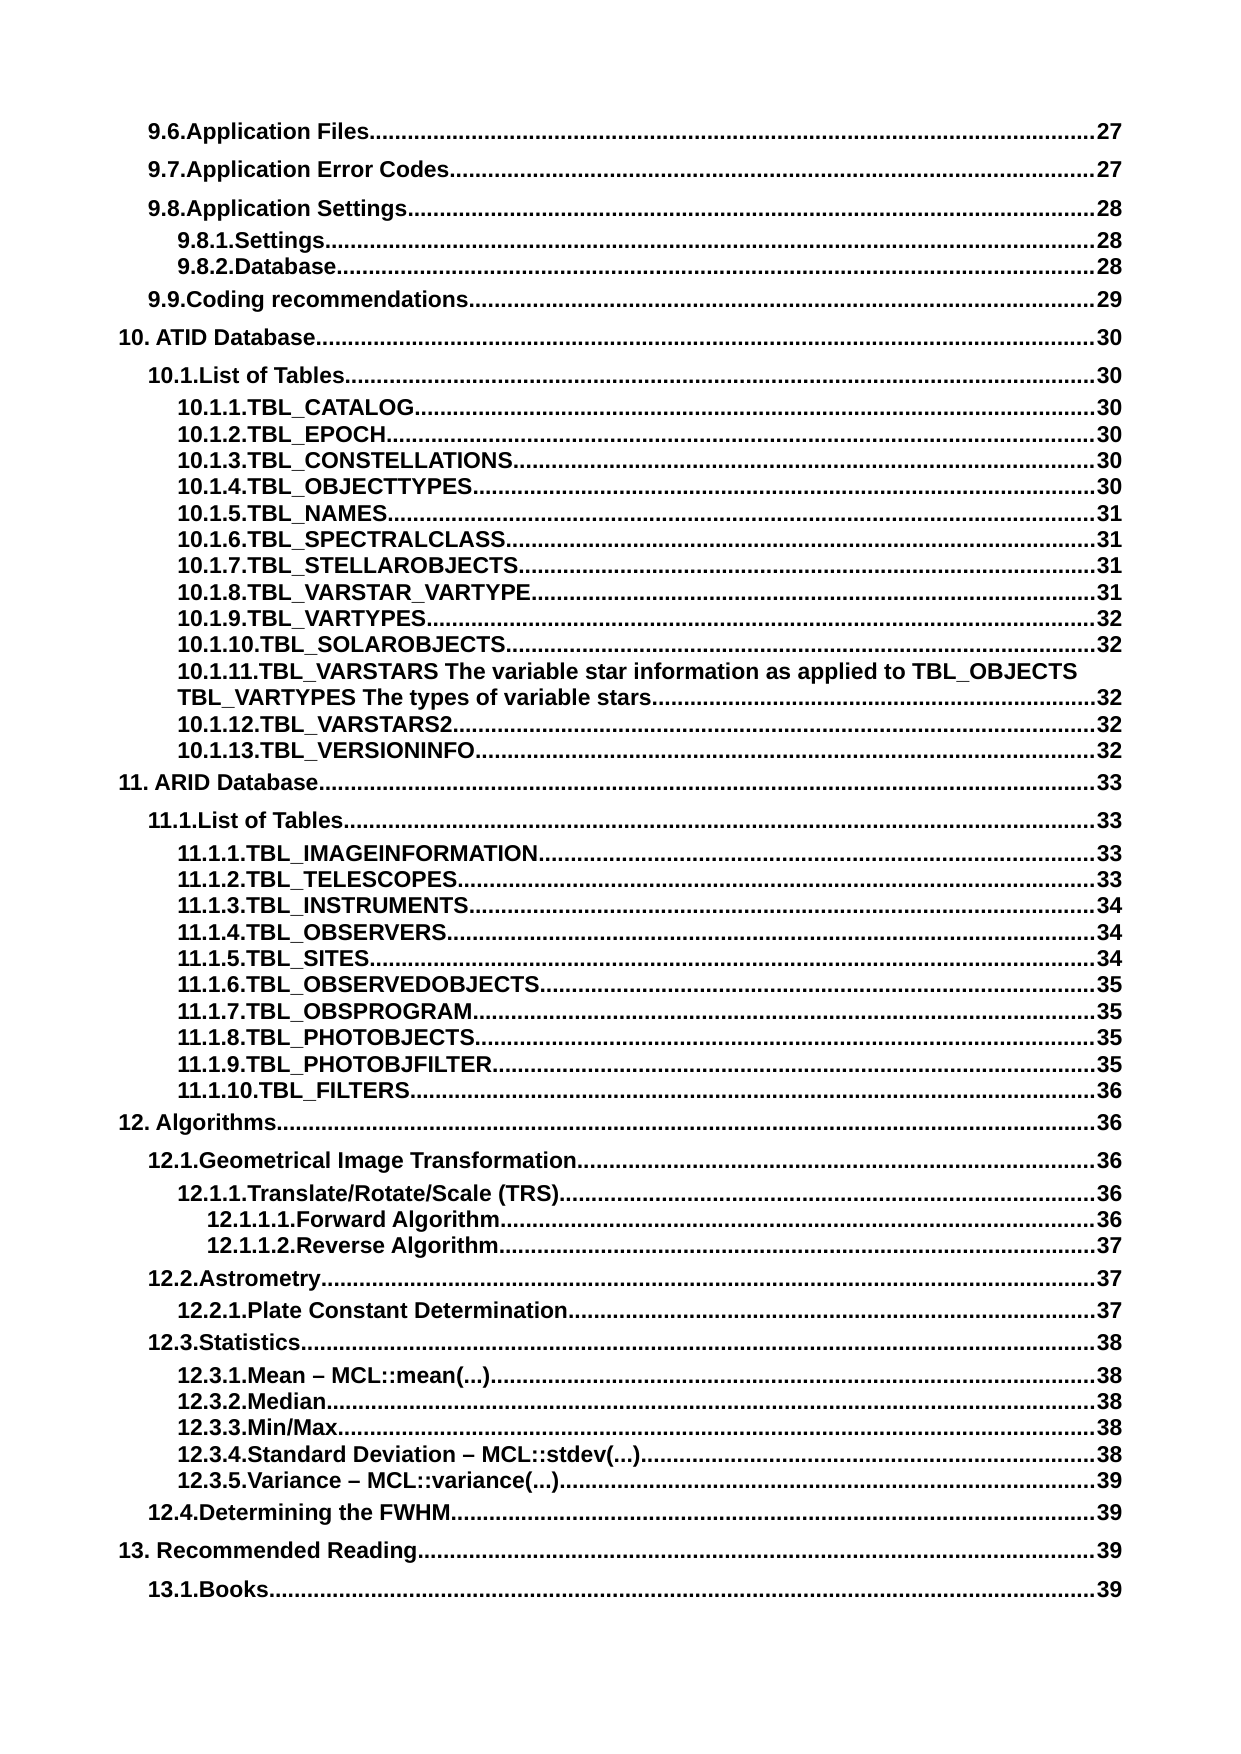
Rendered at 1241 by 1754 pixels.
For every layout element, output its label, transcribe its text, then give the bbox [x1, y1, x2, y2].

subtitle 10. ATID Database 30 [118, 324, 1122, 350]
text 10.1.11.TBL_VARSTARS The variable star information as applied to TBL_OBJECTS TBL_VARTYPES The types of variable stars. 32 [177, 658, 1122, 711]
text 10.1.3.TBL_CONSTELLATIONS 30 [177, 447, 1122, 473]
text 12.3.5.Variance – MCL::variance(...) 39 [177, 1467, 1122, 1493]
subtitle 12.2.Astrometry 37 [118, 1265, 1122, 1291]
text 11.1.8.TBL_PHOTOBJECTS 35 [177, 1024, 1122, 1051]
subtitle 12. Algorithms 36 [118, 1109, 1122, 1136]
text 11.1.10.TBL_FILTERS 36 [177, 1077, 1122, 1103]
text 12.1.1.2.Reverse Algorithm 37 [207, 1232, 1122, 1259]
subtitle 10.1.List of Tables 30 [118, 362, 1122, 388]
text 11.1.3.TBL_INSTRUMENTS 34 [177, 892, 1122, 919]
subtitle 9.8.Application Settings 28 [118, 194, 1122, 221]
subtitle 9.6.Application Files 27 [118, 118, 1122, 144]
subtitle 9.7.Application Error Codes 27 [118, 156, 1122, 183]
subtitle 12.3.Statistics 38 [118, 1329, 1122, 1356]
text 10.1.6.TBL_SPECTRALCLASS 31 [177, 526, 1122, 552]
text 9.8.2.Database 28 [177, 253, 1122, 279]
subtitle 12.4.Determining the FWHM 39 [118, 1499, 1122, 1526]
text 10.1.13.TBL_VERSIONINFO 32 [177, 737, 1122, 763]
text 10.1.7.TBL_STELLAROBJECTS 31 [177, 552, 1122, 579]
text 12.3.3.Min/Max 38 [177, 1414, 1122, 1441]
text 12.1.1.1.Forward Algorithm 36 [207, 1206, 1122, 1232]
subtitle 11. ARID Database 33 [118, 769, 1122, 796]
text 10.1.2.TBL_EPOCH 30 [177, 421, 1122, 447]
subtitle 9.9.Coding recommendations 29 [118, 286, 1122, 312]
text 10.1.12.TBL_VARSTARS2 32 [177, 711, 1122, 737]
text 11.1.7.TBL_OBSPROGRAM 35 [177, 998, 1122, 1024]
text 12.1.1.Translate/Rotate/Scale (TRS) 36 [177, 1180, 1122, 1206]
subtitle 13. Recommended Reading 39 [118, 1537, 1122, 1564]
text 11.1.5.TBL_SITES 34 [177, 945, 1122, 971]
text 10.1.5.TBL_NAMES 31 [177, 500, 1122, 526]
text 9.8.1.Settings 28 [177, 227, 1122, 253]
subtitle 12.1.Geometrical Image Transformation 36 [118, 1147, 1122, 1174]
subtitle 11.1.List of Tables 33 [118, 807, 1122, 834]
text 11.1.1.TBL_IMAGEINFORMATION 33 [177, 840, 1122, 866]
text 11.1.2.TBL_TELESCOPES 33 [177, 866, 1122, 892]
text 10.1.4.TBL_OBJECTTYPES 30 [177, 473, 1122, 500]
text 11.1.6.TBL_OBSERVEDOBJECTS 35 [177, 971, 1122, 998]
text 11.1.9.TBL_PHOTOBJFILTER 35 [177, 1051, 1122, 1077]
text 12.3.2.Median 38 [177, 1388, 1122, 1414]
text 11.1.4.TBL_OBSERVERS 34 [177, 919, 1122, 945]
text 10.1.1.TBL_CATALOG 30 [177, 394, 1122, 421]
text 12.3.1.Mean – MCL::mean(...) 38 [177, 1362, 1122, 1388]
text 12.3.4.Standard Deviation – MCL::stdev(...) 38 [177, 1441, 1122, 1467]
subtitle 13.1.Books 39 [118, 1576, 1122, 1602]
text 10.1.8.TBL_VARSTAR_VARTYPE 31 [177, 579, 1122, 605]
text 10.1.9.TBL_VARTYPES 32 [177, 605, 1122, 631]
text 10.1.10.TBL_SOLAROBJECTS 32 [177, 631, 1122, 658]
text 12.2.1.Plate Constant Determination 37 [177, 1297, 1122, 1323]
